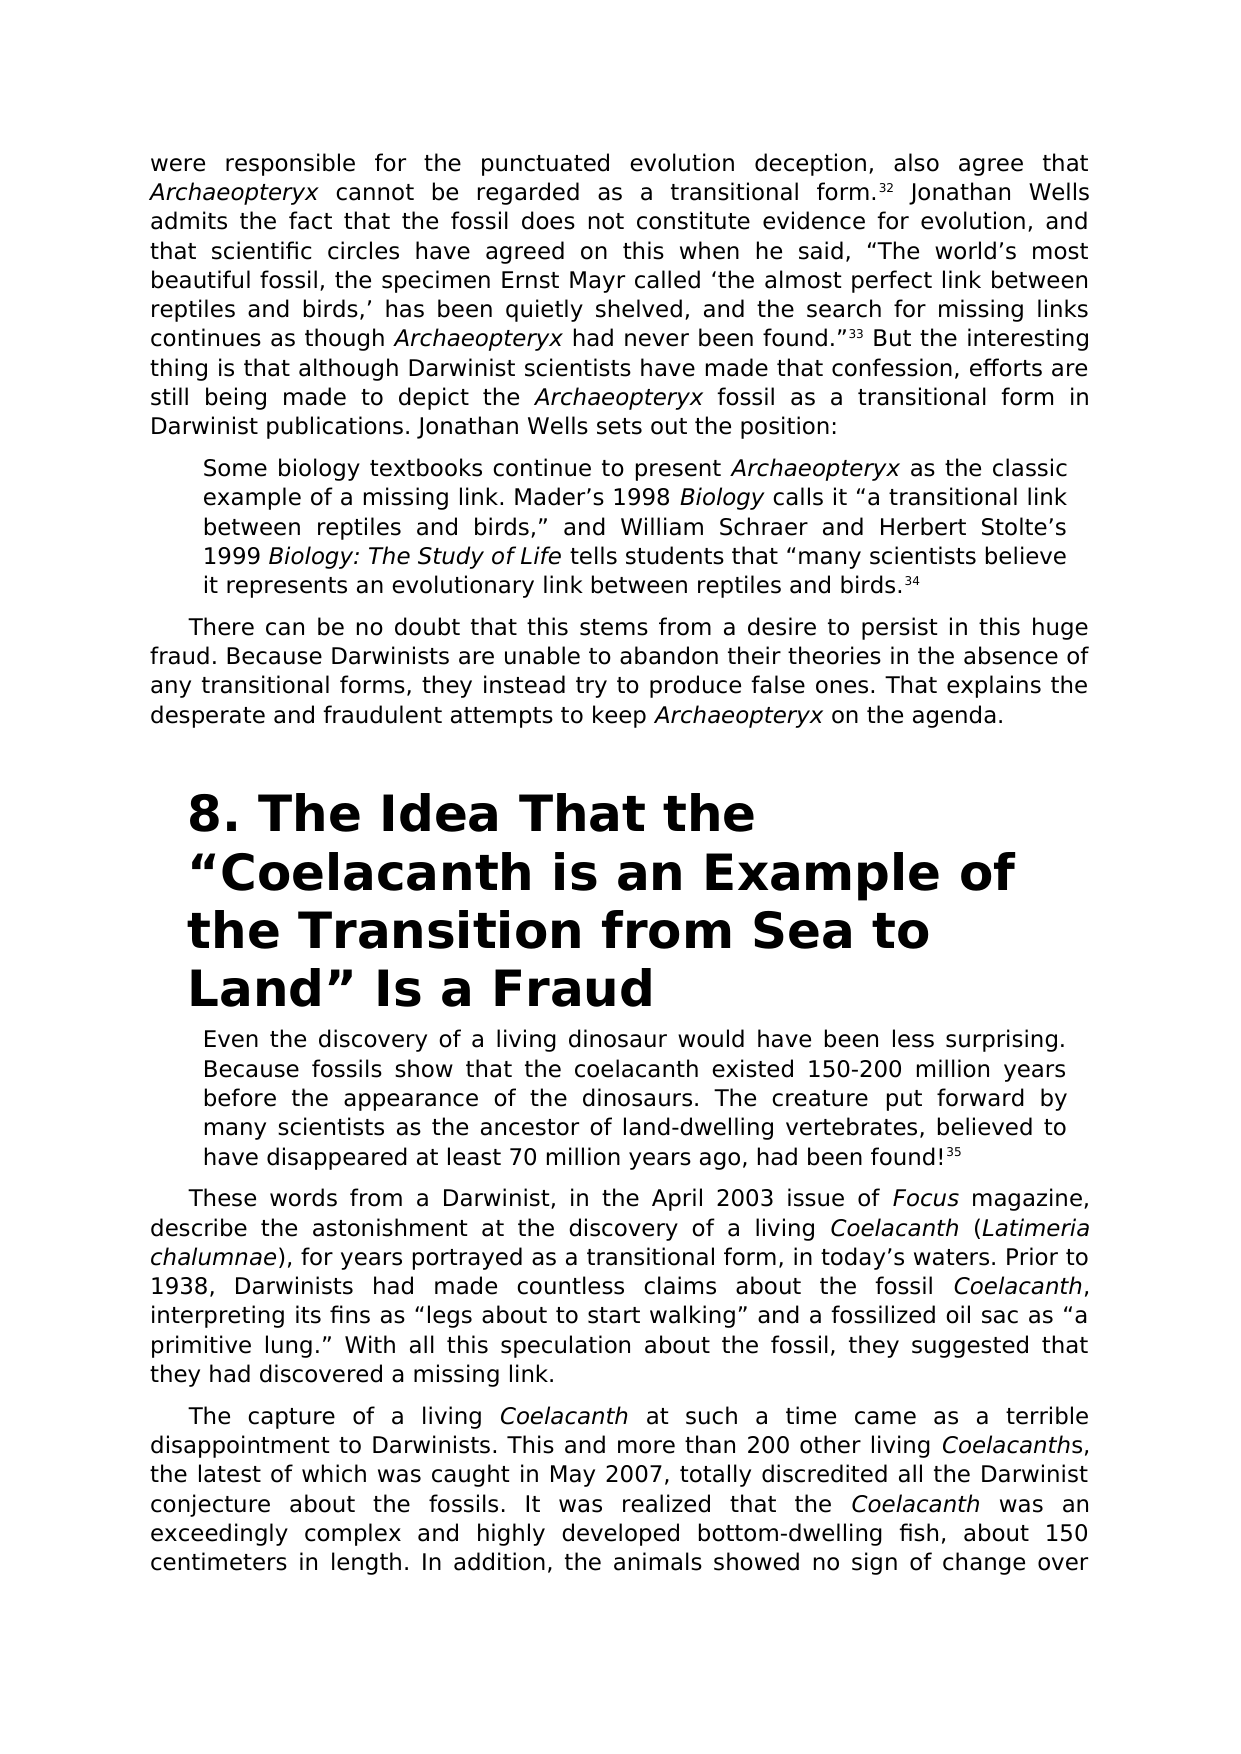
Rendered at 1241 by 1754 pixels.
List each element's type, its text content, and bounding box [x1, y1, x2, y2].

text Some biology textbooks continue to present Archaeopteryx as the classic example of a missing link. Mader’s 1998 Biology calls it “a transitional link between reptiles and birds,” and William Schraer and Herbert Stolte’s 1999 Biology: The Study of Life tells students that “many scientists believe it represents an evolutionary link between reptiles and birds.34 [203, 455, 1068, 599]
text There can be no doubt that this stems from a desire to persist in this huge fraud. Because Darwinists are unable to abandon their theories in the absence of any transitional forms, they instead try to produce false ones. That explains the desperate and fraudulent attempts to keep Archaeopteryx on the agenda. [150, 614, 1090, 728]
subtitle 8. The Idea That the “Coelacanth is an Example of the Transition from Sea to Land” Is a Fraud [187, 785, 1090, 1018]
text The capture of a living Coelacanth at such a time came as a terrible disappointment to Darwinists. This and more than 200 other living Coelacanths, the latest of which was caught in May 2007, totally discredited all the Darwinist conjecture about the fossils. It was realized that the Coelacanth was an exceedingly complex and highly developed bottom-dwelling fish, about 150 centimeters in length. In addition, the animals showed no sign of change over [150, 1403, 1090, 1576]
text These words from a Darwinist, in the April 2003 issue of Focus magazine, describe the astonishment at the discovery of a living Coelacanth (Latimeria chalumnae), for years portrayed as a transitional form, in today’s waters. Prior to 1938, Darwinists had made countless claims about the fossil Coelacanth, interpreting its fins as “legs about to start walking” and a fossilized oil sac as “a primitive lung.” With all this speculation about the fossil, they suggested that they had discovered a missing link. [150, 1186, 1090, 1388]
text Even the discovery of a living dinosaur would have been less surprising. Because fossils show that the coelacanth existed 150-200 million years before the appearance of the dinosaurs. The creature put forward by many scientists as the ancestor of land-dwelling vertebrates, believed to have disappeared at least 70 million years ago, had been found!35 [203, 1027, 1068, 1170]
text were responsible for the punctuated evolution deception, also agree that Archaeopteryx cannot be regarded as a transitional form.32 Jonathan Wells admits the fact that the fossil does not constitute evidence for evolution, and that scientific circles have agreed on this when he said, “The world’s most beautiful fossil, the specimen Ernst Mayr called ‘the almost perfect link between reptiles and birds,’ has been quietly shelved, and the search for missing links continues as though Archaeopteryx had never been found.”33 But the interesting thing is that although Darwinist scientists have made that confession, efforts are still being made to depict the Archaeopteryx fossil as a transitional form in Darwinist publications. Jonathan Wells sets out the position: [150, 150, 1090, 440]
